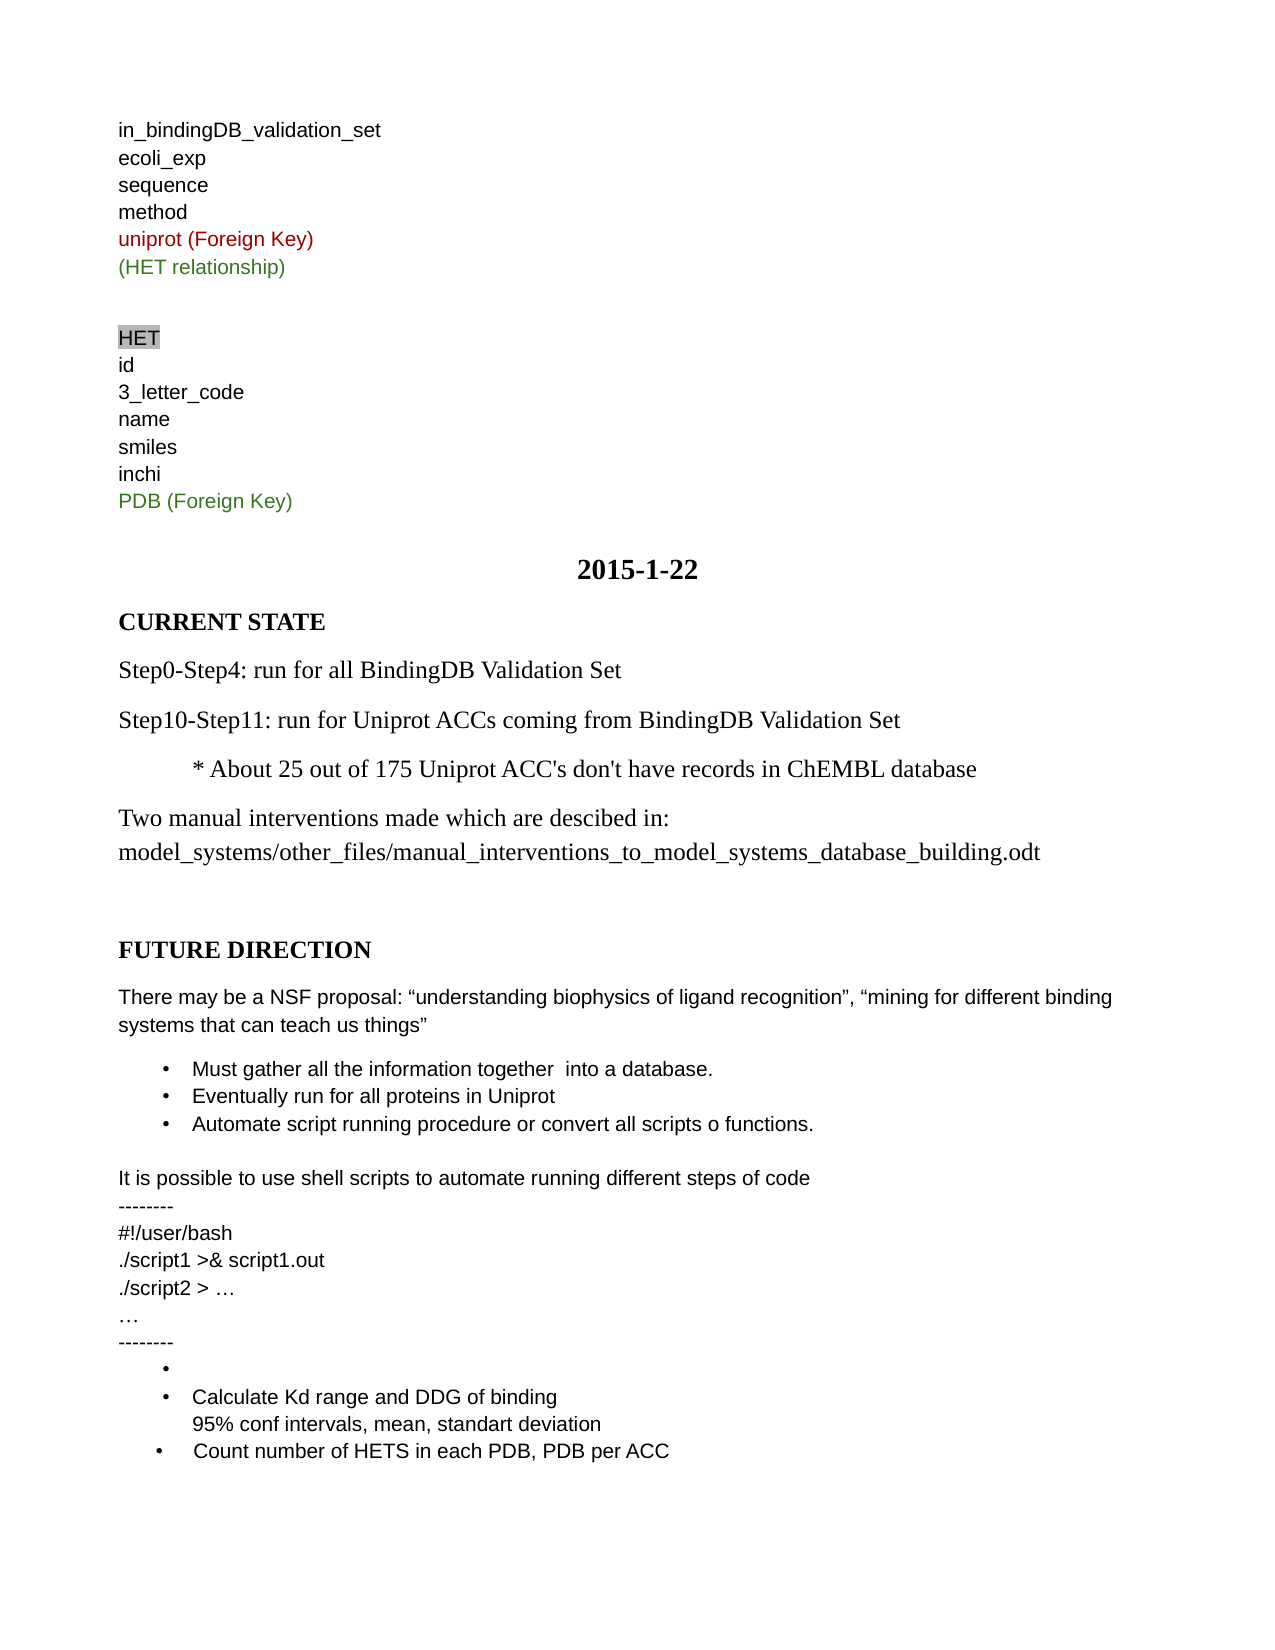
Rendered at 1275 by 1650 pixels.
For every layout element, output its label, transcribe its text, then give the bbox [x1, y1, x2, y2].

text Two manual interventions made which are descibed in: model_systems/other_files/manual_interventions_to_model_systems_database_building.odt [118, 803, 1157, 866]
text ./script2 > … [118, 1275, 1157, 1299]
text (HET relationship) [118, 254, 1157, 278]
text FUTURE DIRECTION [118, 935, 1157, 964]
text sequence [118, 173, 1157, 197]
list Must gather all the information together into a database. [162, 1057, 1157, 1081]
text There may be a NSF proposal: “understanding biophysics of ligand recognition”, “mining for different binding systems that can teach us things” [118, 984, 1157, 1037]
list Count number of HETS in each PDB, PDB per ACC [156, 1439, 1157, 1463]
text 2015-1-22 [118, 516, 1157, 585]
text … [118, 1303, 1157, 1327]
text ecoli_exp [118, 145, 1157, 169]
text It is possible to use shell scripts to automate running different steps of code [118, 1166, 1157, 1190]
text name [118, 407, 1157, 431]
text #!/user/bash [118, 1221, 1157, 1245]
text Step0-Step4: run for all BindingDB Validation Set [118, 656, 1157, 684]
text 95% conf intervals, mean, standart deviation [118, 1412, 1157, 1436]
text PDB (Foreign Key) [118, 489, 1157, 513]
text CURRENT STATE [118, 607, 1157, 635]
text id [118, 353, 1157, 377]
text uniprot (Foreign Key) [118, 227, 1157, 251]
text -------- [118, 1330, 1157, 1354]
list Automate script running procedure or convert all scripts o functions. [162, 1111, 1157, 1135]
text smiles [118, 434, 1157, 458]
text method [118, 200, 1157, 224]
text -------- [118, 1193, 1157, 1217]
text ./script1 >& script1.out [118, 1248, 1157, 1272]
list Eventually run for all proteins in Uniprot [162, 1084, 1157, 1108]
list Calculate Kd range and DDG of binding [162, 1385, 1157, 1409]
text in_bindingDB_validation_set [118, 118, 1157, 142]
text Step10-Step11: run for Uniprot ACCs coming from BindingDB Validation Set [118, 705, 1157, 733]
text 3_letter_code [118, 380, 1157, 404]
text inchi [118, 462, 1157, 486]
text HET [118, 325, 1157, 349]
text * About 25 out of 175 Uniprot ACC's don't have records in ChEMBL database [118, 754, 1157, 782]
